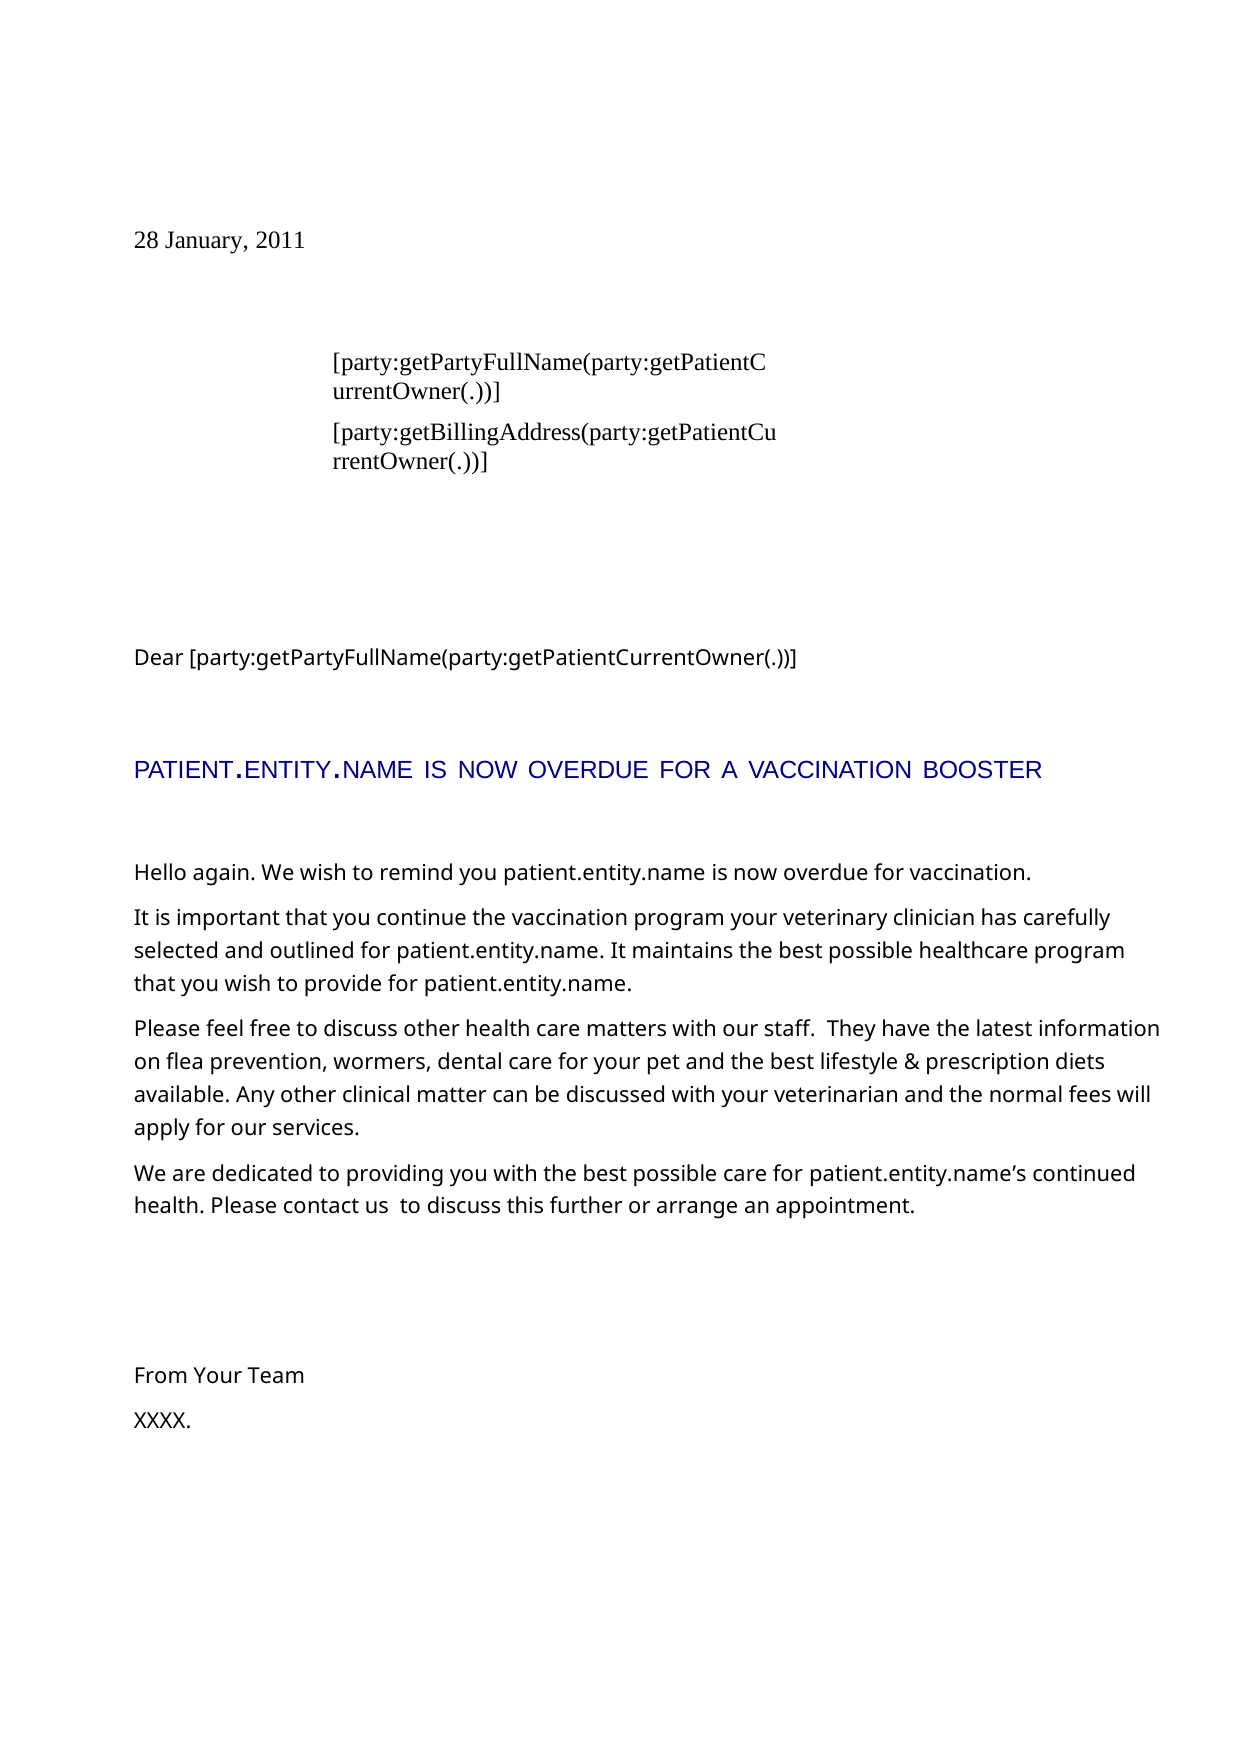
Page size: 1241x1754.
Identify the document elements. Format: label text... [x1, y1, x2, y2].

text patient.entity.name is now overdue for a vaccination booster [133, 743, 1165, 786]
text From Your Team [133, 1327, 1165, 1389]
text It is important that you continue the vaccination program your veterinary clinician has carefully selected and outlined for patient.entity.name. It maintains the best possible healthcare program that you wish to provide for patient.entity.name. [133, 902, 1165, 998]
text XXXX. [133, 1405, 1165, 1435]
text Dear [party:getPartyFullName(party:getPatientCurrentOwner(.))] [133, 642, 1165, 672]
text Hello again. We wish to remind you patient.entity.name is now overdue for vaccination. [133, 857, 1165, 887]
table_cell [party:getBillingAddress(party:getPatientCurrentOwner(.))] [327, 411, 783, 480]
text 28 January, 2011 [133, 225, 1165, 254]
text Please feel free to discuss other health care matters with our staff. They have the latest information on flea prevention, wormers, dental care for your pet and the best lifestyle & prescription diets available. Any other clinical matter can be discussed with your veterinarian and the normal fees will apply for our services. [133, 1013, 1165, 1142]
text We are dedicated to providing you with the best possible care for patient.entity.name’s continued health. Please contact us to discuss this further or arrange an appointment. [133, 1157, 1165, 1220]
table_header [party:getPartyFullName(party:getPatientCurrentOwner(.))] [327, 341, 783, 411]
